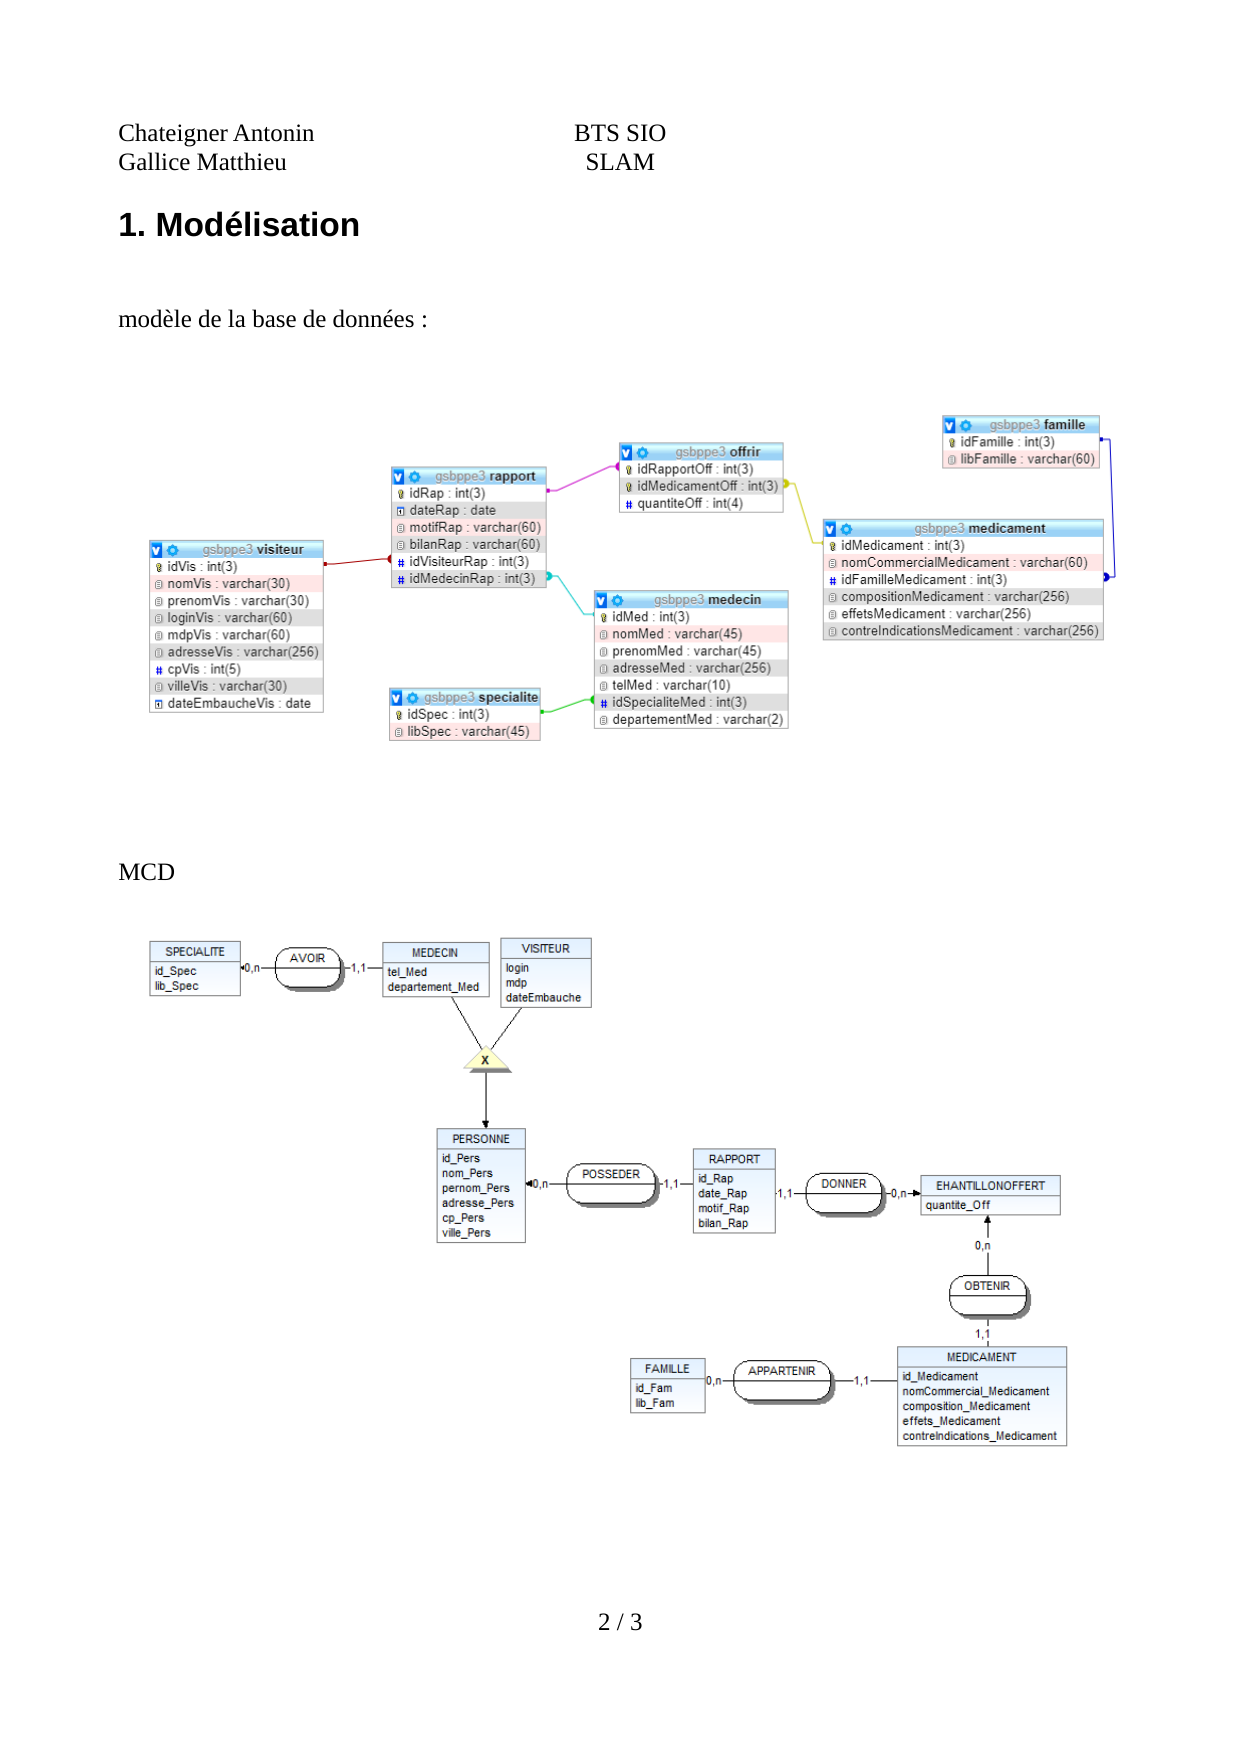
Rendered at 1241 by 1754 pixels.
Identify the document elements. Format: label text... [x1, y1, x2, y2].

subtitle 1. Modélisation [118, 205, 1122, 244]
text modèle de la base de données : [118, 304, 1122, 333]
text MCD [118, 857, 1122, 885]
picture [126, 370, 1130, 757]
picture [108, 909, 1113, 1474]
